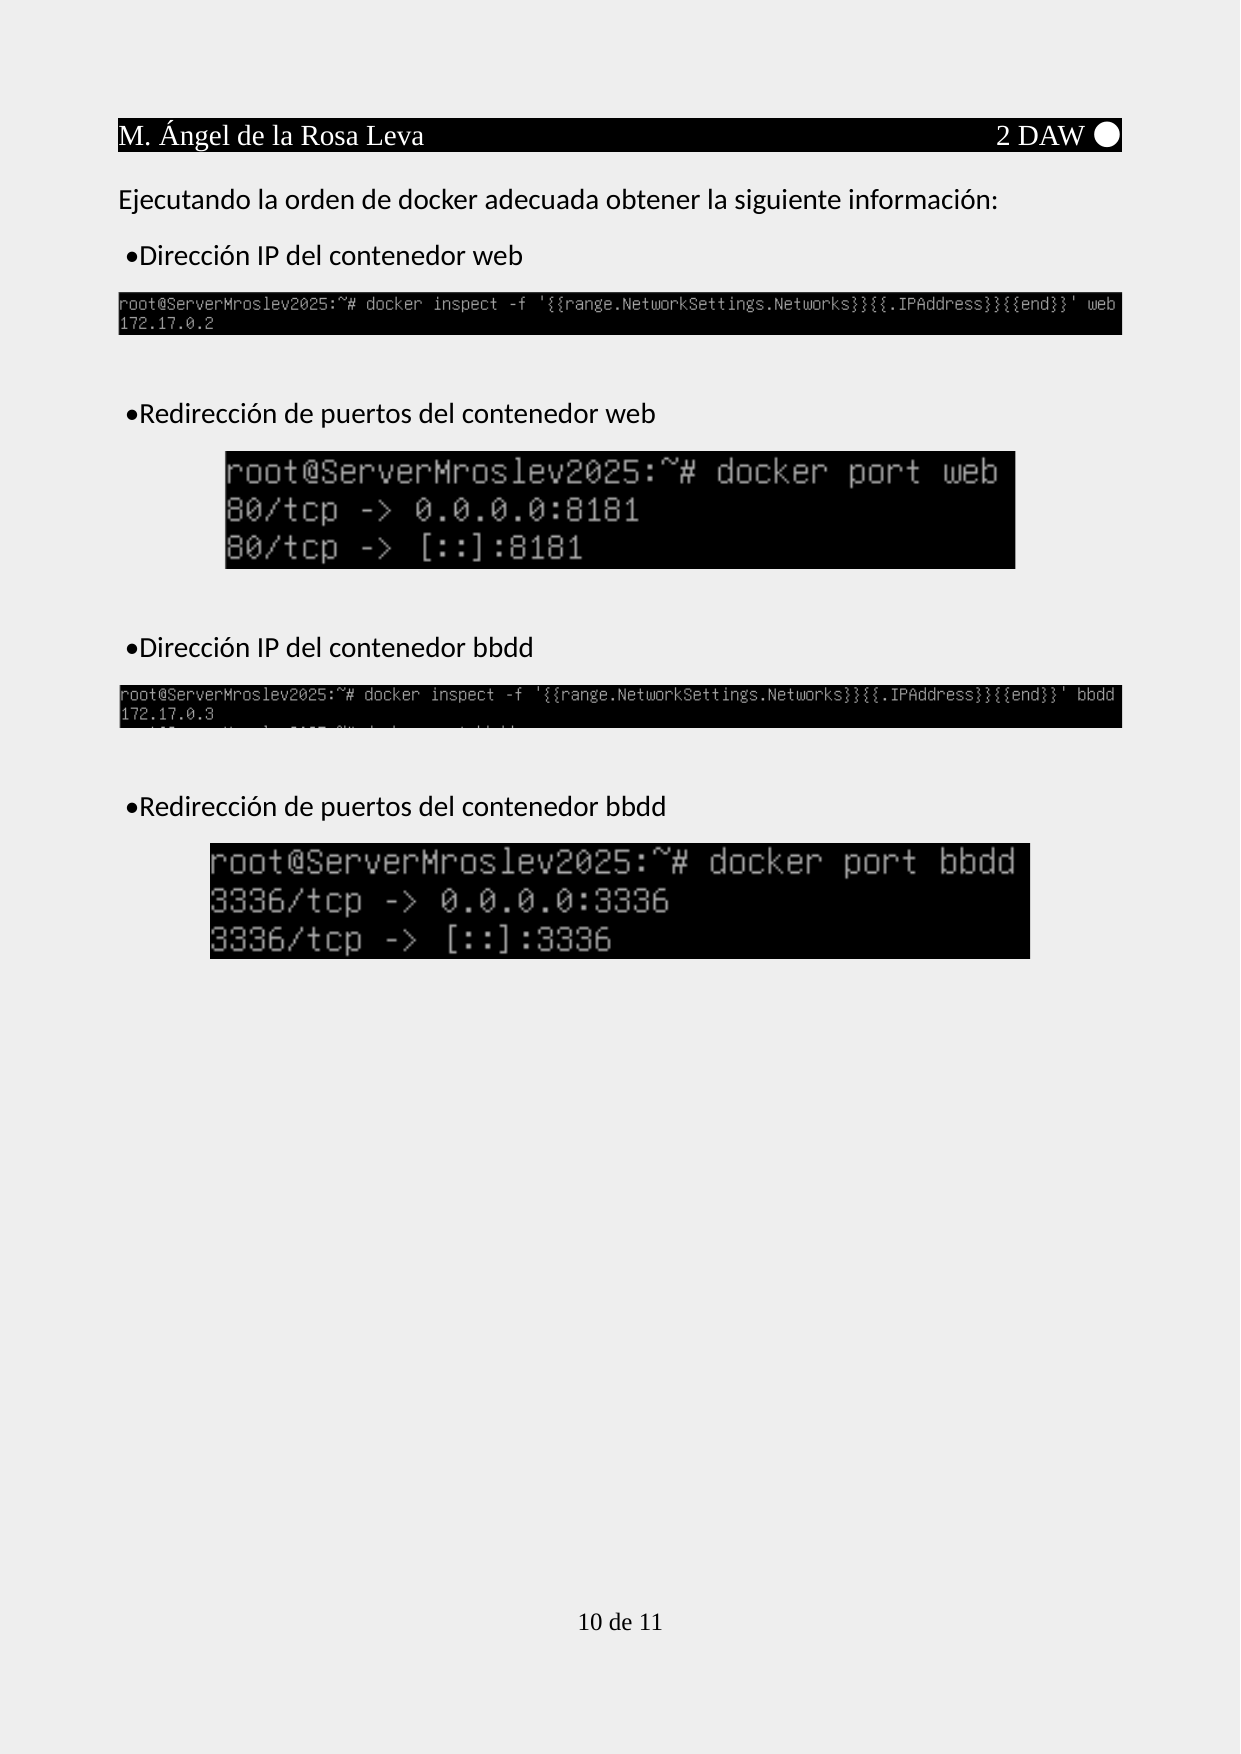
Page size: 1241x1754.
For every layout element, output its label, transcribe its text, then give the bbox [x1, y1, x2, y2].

picture [210, 843, 1030, 959]
picture [224, 451, 1016, 569]
text Ejecutando la orden de docker adecuada obtener la siguiente información: [118, 181, 1122, 217]
text •Dirección IP del contenedor web [118, 237, 1122, 272]
text •Redirección de puertos del contenedor bbdd [118, 788, 1122, 824]
text •Redirección de puertos del contenedor web [118, 396, 1122, 431]
text •Dirección IP del contenedor bbdd [118, 629, 1122, 665]
picture [118, 292, 1123, 335]
picture [118, 685, 1123, 728]
